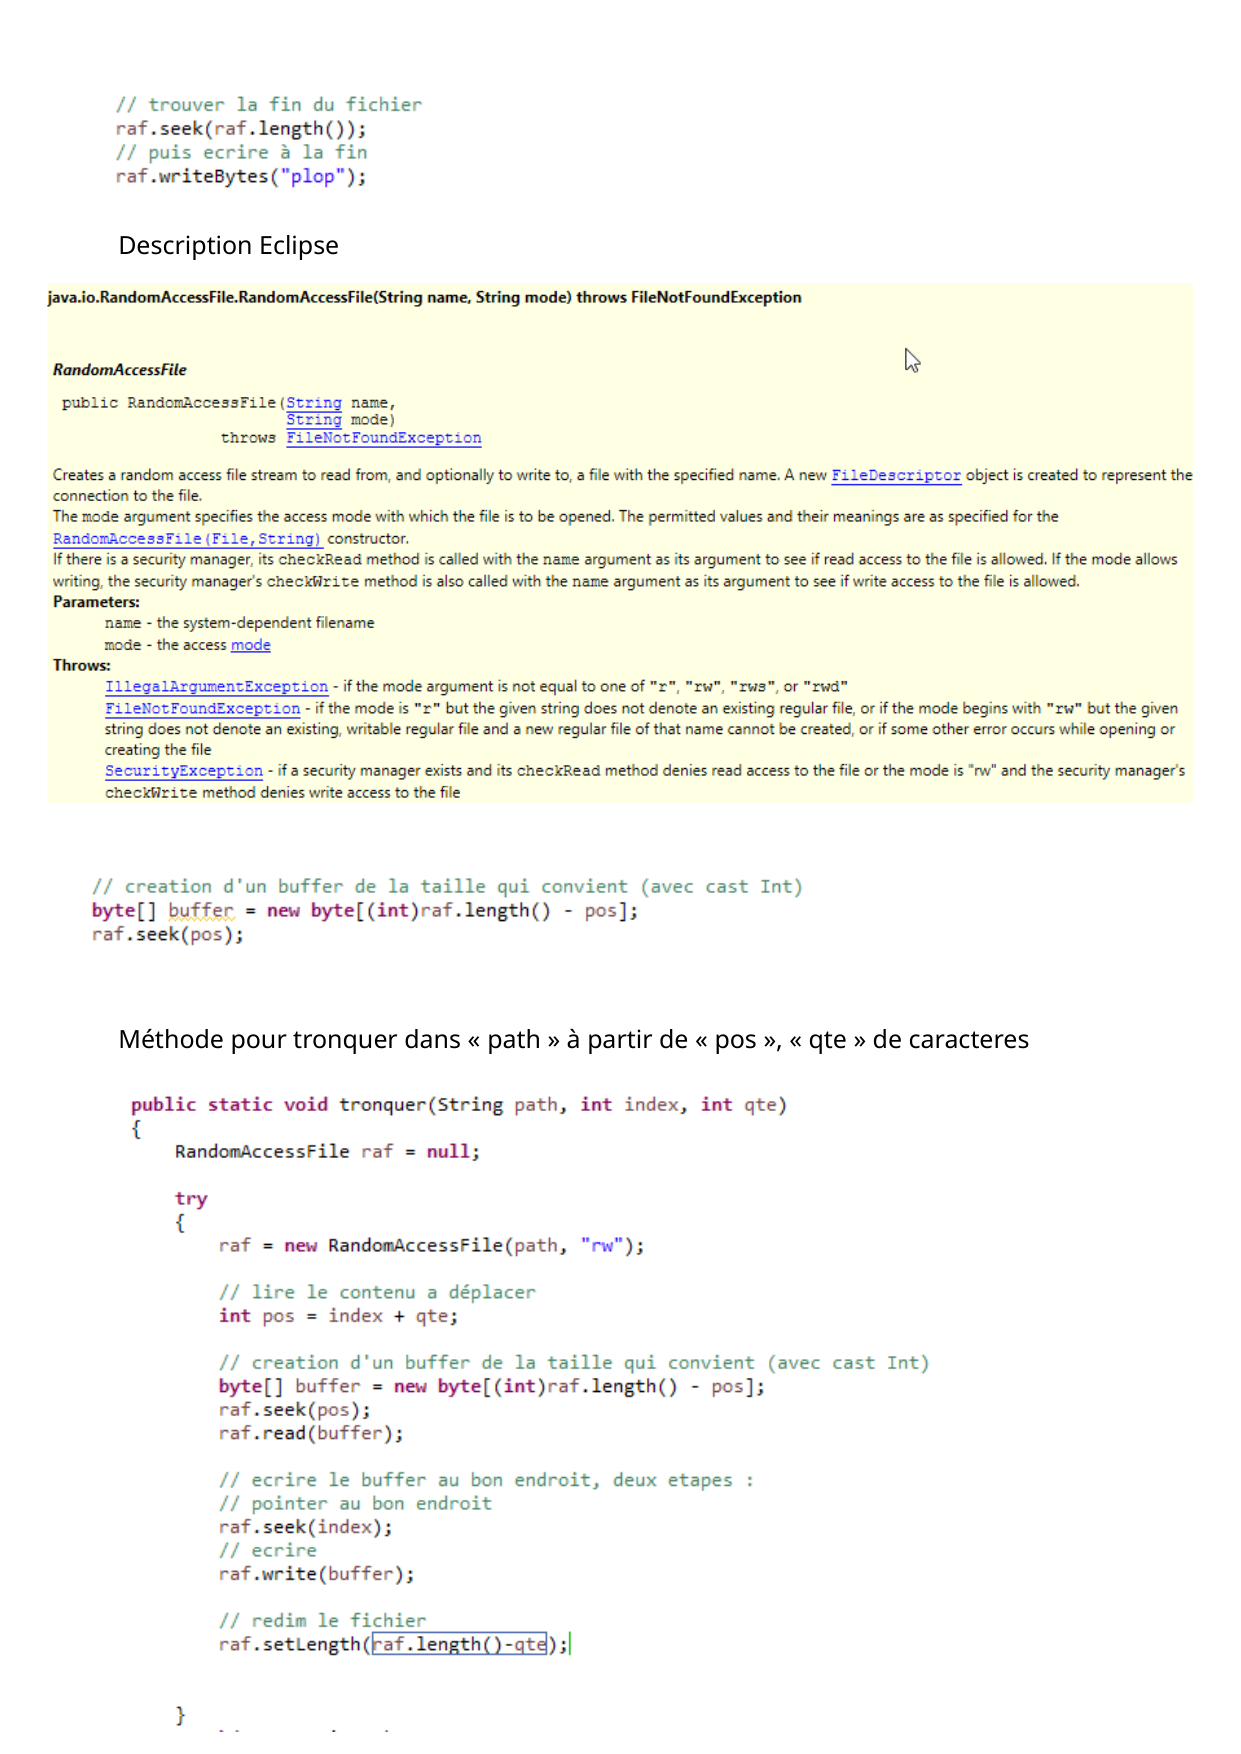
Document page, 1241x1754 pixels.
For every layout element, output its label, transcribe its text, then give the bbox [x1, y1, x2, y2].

picture [111, 90, 429, 197]
text Description Eclipse [118, 228, 1122, 262]
text Méthode pour tronquer dans « path » à partir de « pos », « qte » de caracteres [118, 1022, 1122, 1056]
picture [81, 866, 815, 947]
picture [47, 282, 1193, 803]
picture [125, 1086, 937, 1732]
